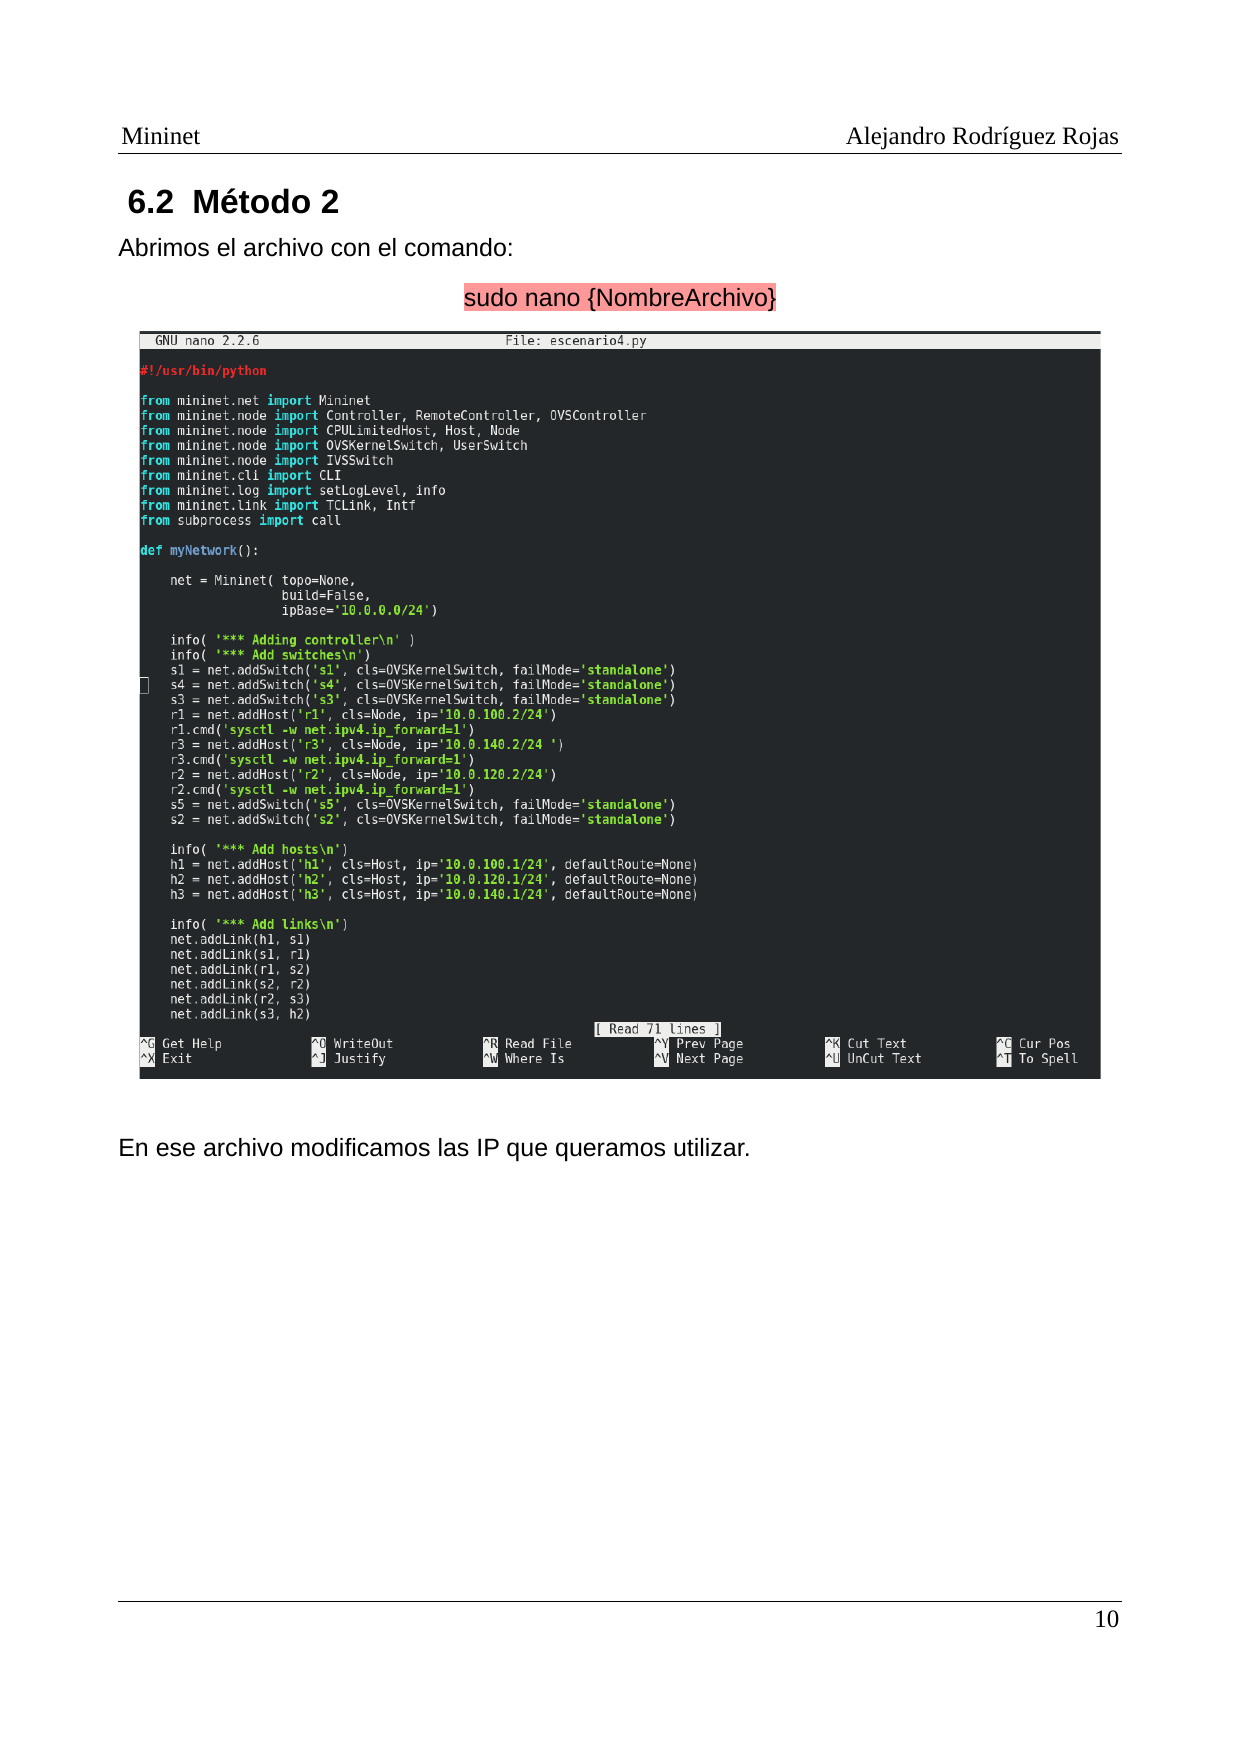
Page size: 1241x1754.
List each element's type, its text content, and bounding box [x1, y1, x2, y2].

subtitle Método 2 [118, 182, 1122, 221]
text sudo nano {NombreArchivo} [118, 282, 1122, 311]
text En ese archivo modificamos las IP que queramos utilizar. [118, 1133, 1122, 1162]
text Abrimos el archivo con el comando: [118, 233, 1122, 262]
picture [139, 331, 1101, 1079]
